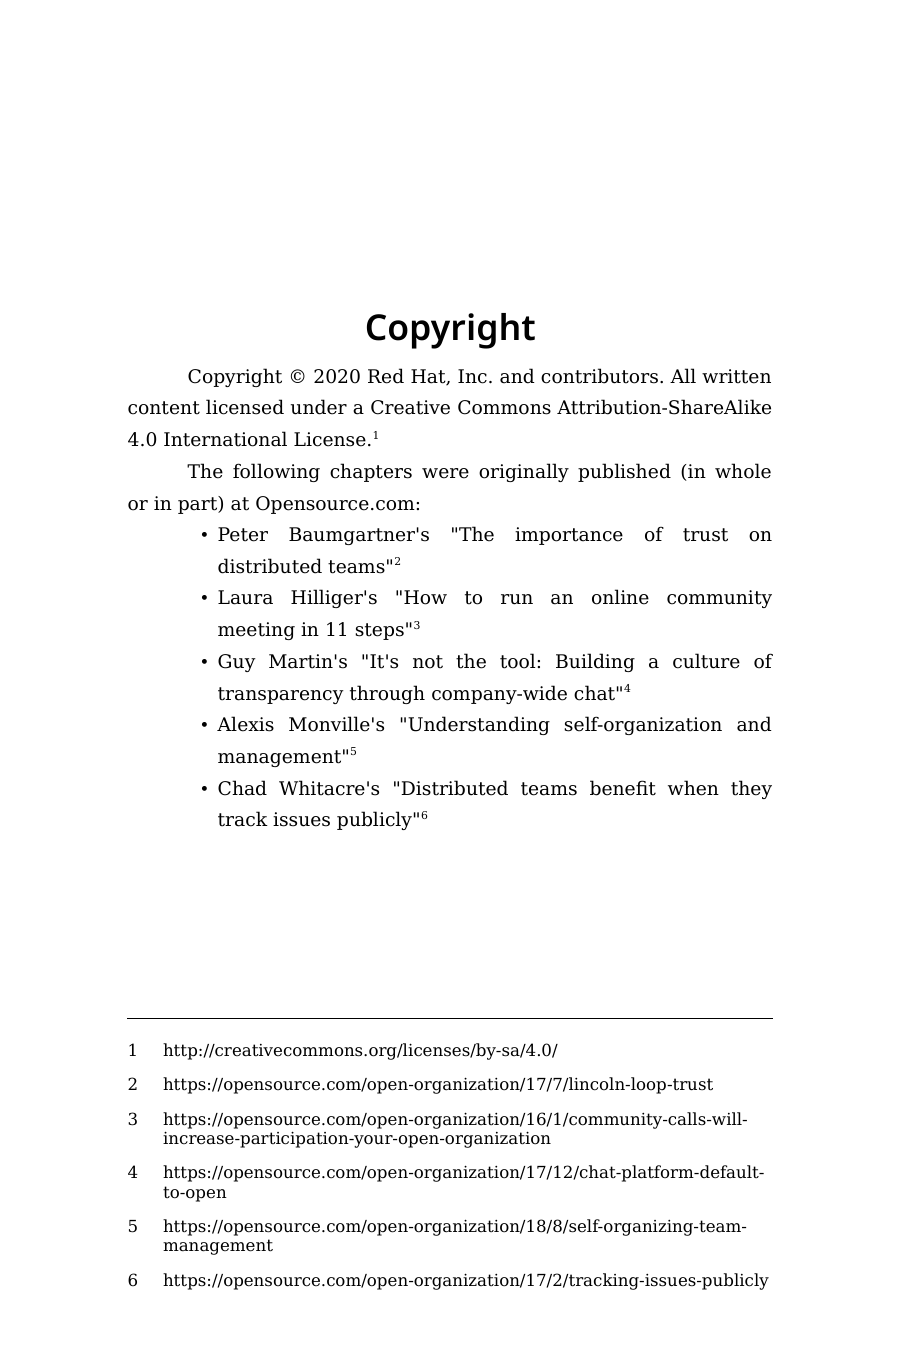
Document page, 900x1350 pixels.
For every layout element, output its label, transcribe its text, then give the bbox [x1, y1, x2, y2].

list https://opensource.com/open-organization/16/1/community-calls-will-increase-participation-your-open-organization [127, 1109, 772, 1148]
list Peter Baumgartner's "The importance of trust on distributed teams" [201, 524, 772, 578]
list Chad Whitacre's "Distributed teams benefit when they track issues publicly" [201, 778, 772, 831]
list Guy Martin's "It's not the tool: Building a culture of transparency through company-wide chat" [201, 651, 772, 704]
text Copyright © 2020 Red Hat, Inc. and contributors. All written content licensed under a Creative Commons Attribution-ShareAlike 4.0 International License. [127, 366, 772, 451]
list Alexis Monville's "Understanding self-organization and management" [201, 714, 772, 768]
list https://opensource.com/open-organization/17/7/lincoln-loop-trust [127, 1075, 772, 1094]
list Laura Hilliger's "How to run an online community meeting in 11 steps" [201, 588, 772, 641]
list https://opensource.com/open-organization/17/12/chat-platform-default-to-open [127, 1163, 772, 1202]
text http://creativecommons.org/licenses/by-sa/4.0/ [127, 1041, 772, 1060]
list https://opensource.com/open-organization/18/8/self-organizing-team-management [127, 1217, 772, 1256]
text The following chapters were originally published (in whole or in part) at Opensource.com: [127, 461, 772, 514]
list https://opensource.com/open-organization/17/2/tracking-issues-publicly [127, 1271, 772, 1290]
subtitle Copyright [127, 302, 772, 351]
